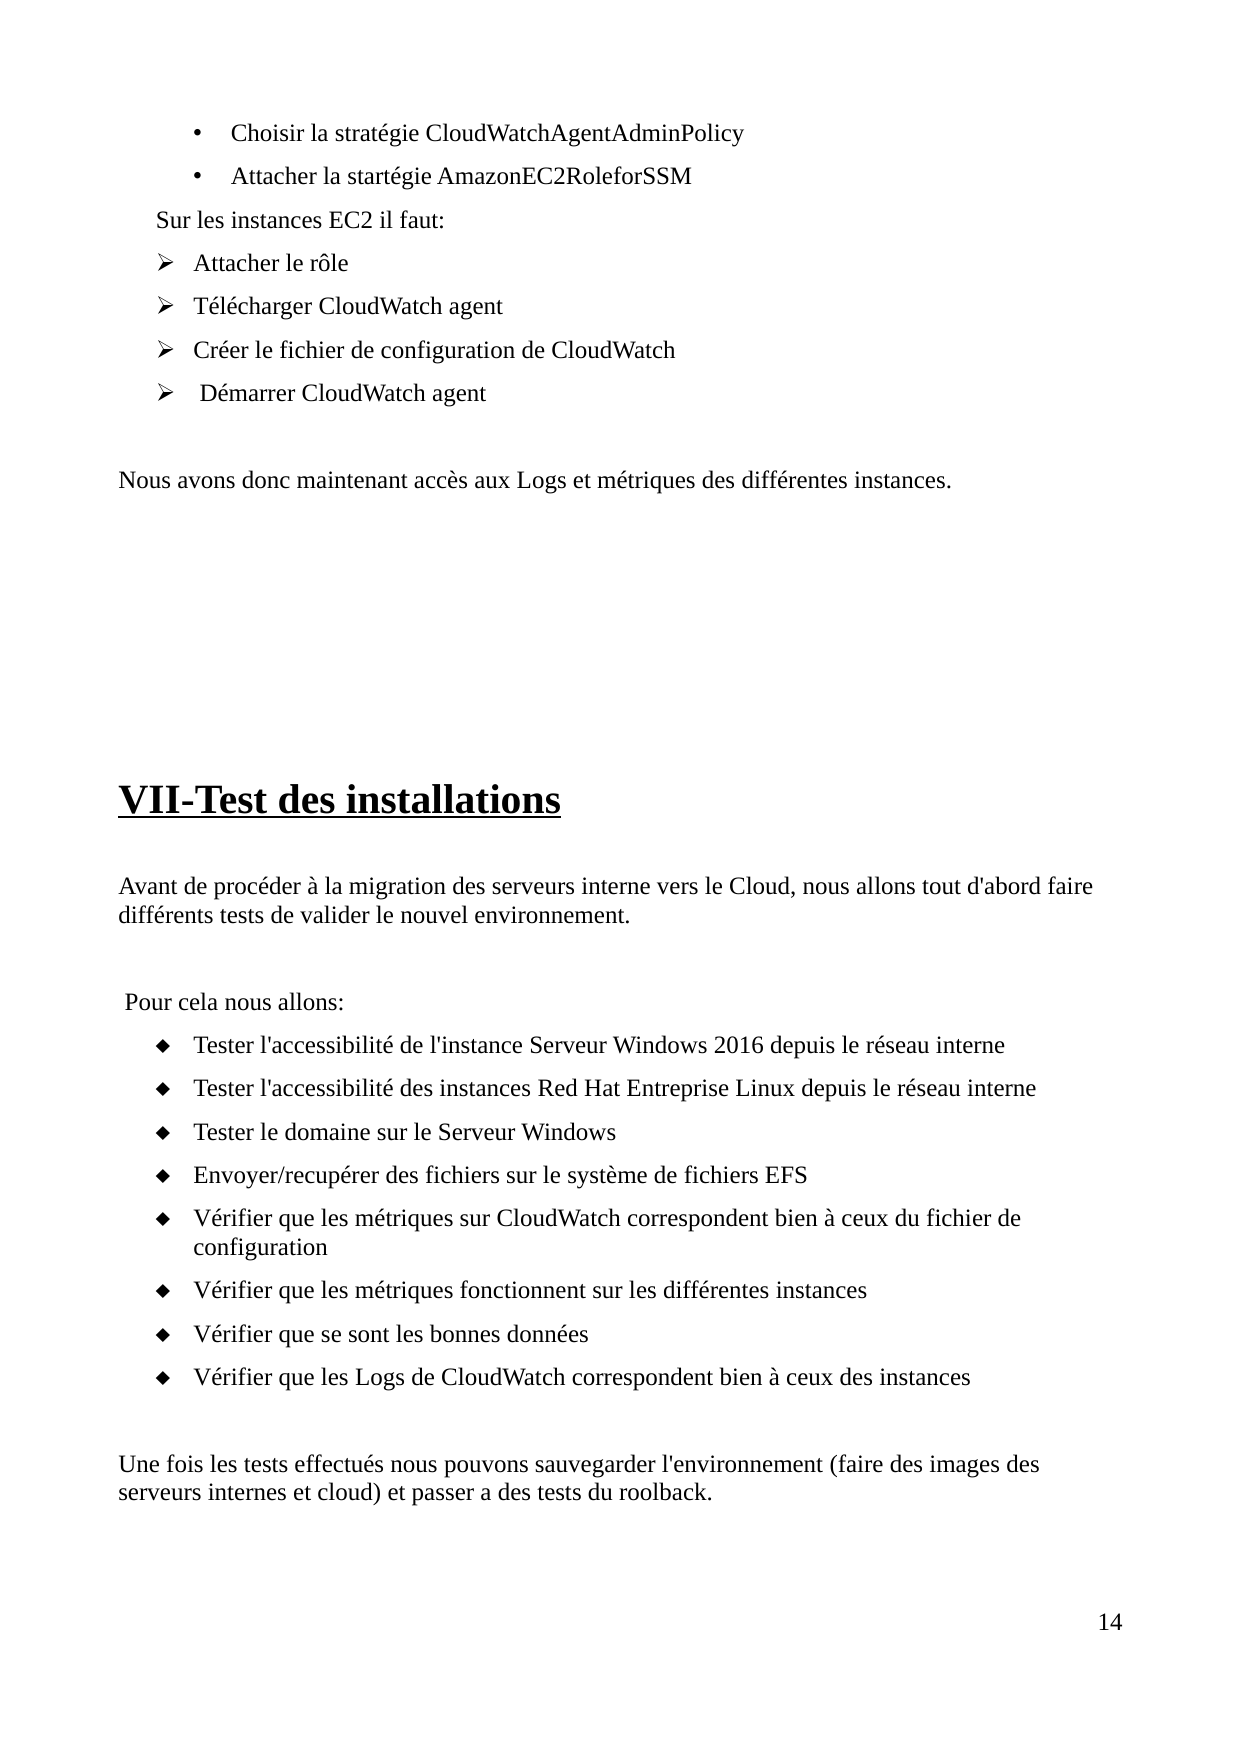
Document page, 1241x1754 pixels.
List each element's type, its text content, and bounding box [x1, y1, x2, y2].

list Vérifier que se sont les bonnes données [156, 1319, 1122, 1347]
list Envoyer/recupérer des fichiers sur le système de fichiers EFS [156, 1160, 1122, 1189]
list Tester le domaine sur le Serveur Windows [156, 1117, 1122, 1145]
list Vérifier que les Logs de CloudWatch correspondent bien à ceux des instances [156, 1362, 1122, 1391]
list Tester l'accessibilité de l'instance Serveur Windows 2016 depuis le réseau interne [156, 1030, 1122, 1059]
text VII-Test des installations [118, 774, 1122, 822]
text Une fois les tests effectués nous pouvons sauvegarder l'environnement (faire des images des serveurs internes et cloud) et passer a des tests du roolback. [118, 1449, 1122, 1506]
text Pour cela nous allons: [118, 987, 1122, 1015]
list Attacher le rôle [156, 248, 1122, 277]
list Choisir la stratégie CloudWatchAgentAdminPolicy [193, 118, 1122, 147]
list Tester l'accessibilité des instances Red Hat Entreprise Linux depuis le réseau interne [156, 1073, 1122, 1102]
text Nous avons donc maintenant accès aux Logs et métriques des différentes instances. [118, 465, 1122, 493]
list Vérifier que les métriques fonctionnent sur les différentes instances [156, 1275, 1122, 1304]
list Créer le fichier de configuration de CloudWatch [156, 335, 1122, 363]
list Attacher la startégie AmazonEC2RoleforSSM [193, 161, 1122, 190]
list Vérifier que les métriques sur CloudWatch correspondent bien à ceux du fichier de configuration [156, 1203, 1122, 1261]
list Télécharger CloudWatch agent [156, 291, 1122, 320]
text Sur les instances EC2 il faut: [118, 205, 1122, 233]
text Avant de procéder à la migration des serveurs interne vers le Cloud, nous allons tout d'abord faire différents tests de valider le nouvel environnement. [118, 871, 1122, 929]
list Démarrer CloudWatch agent [156, 378, 1122, 407]
